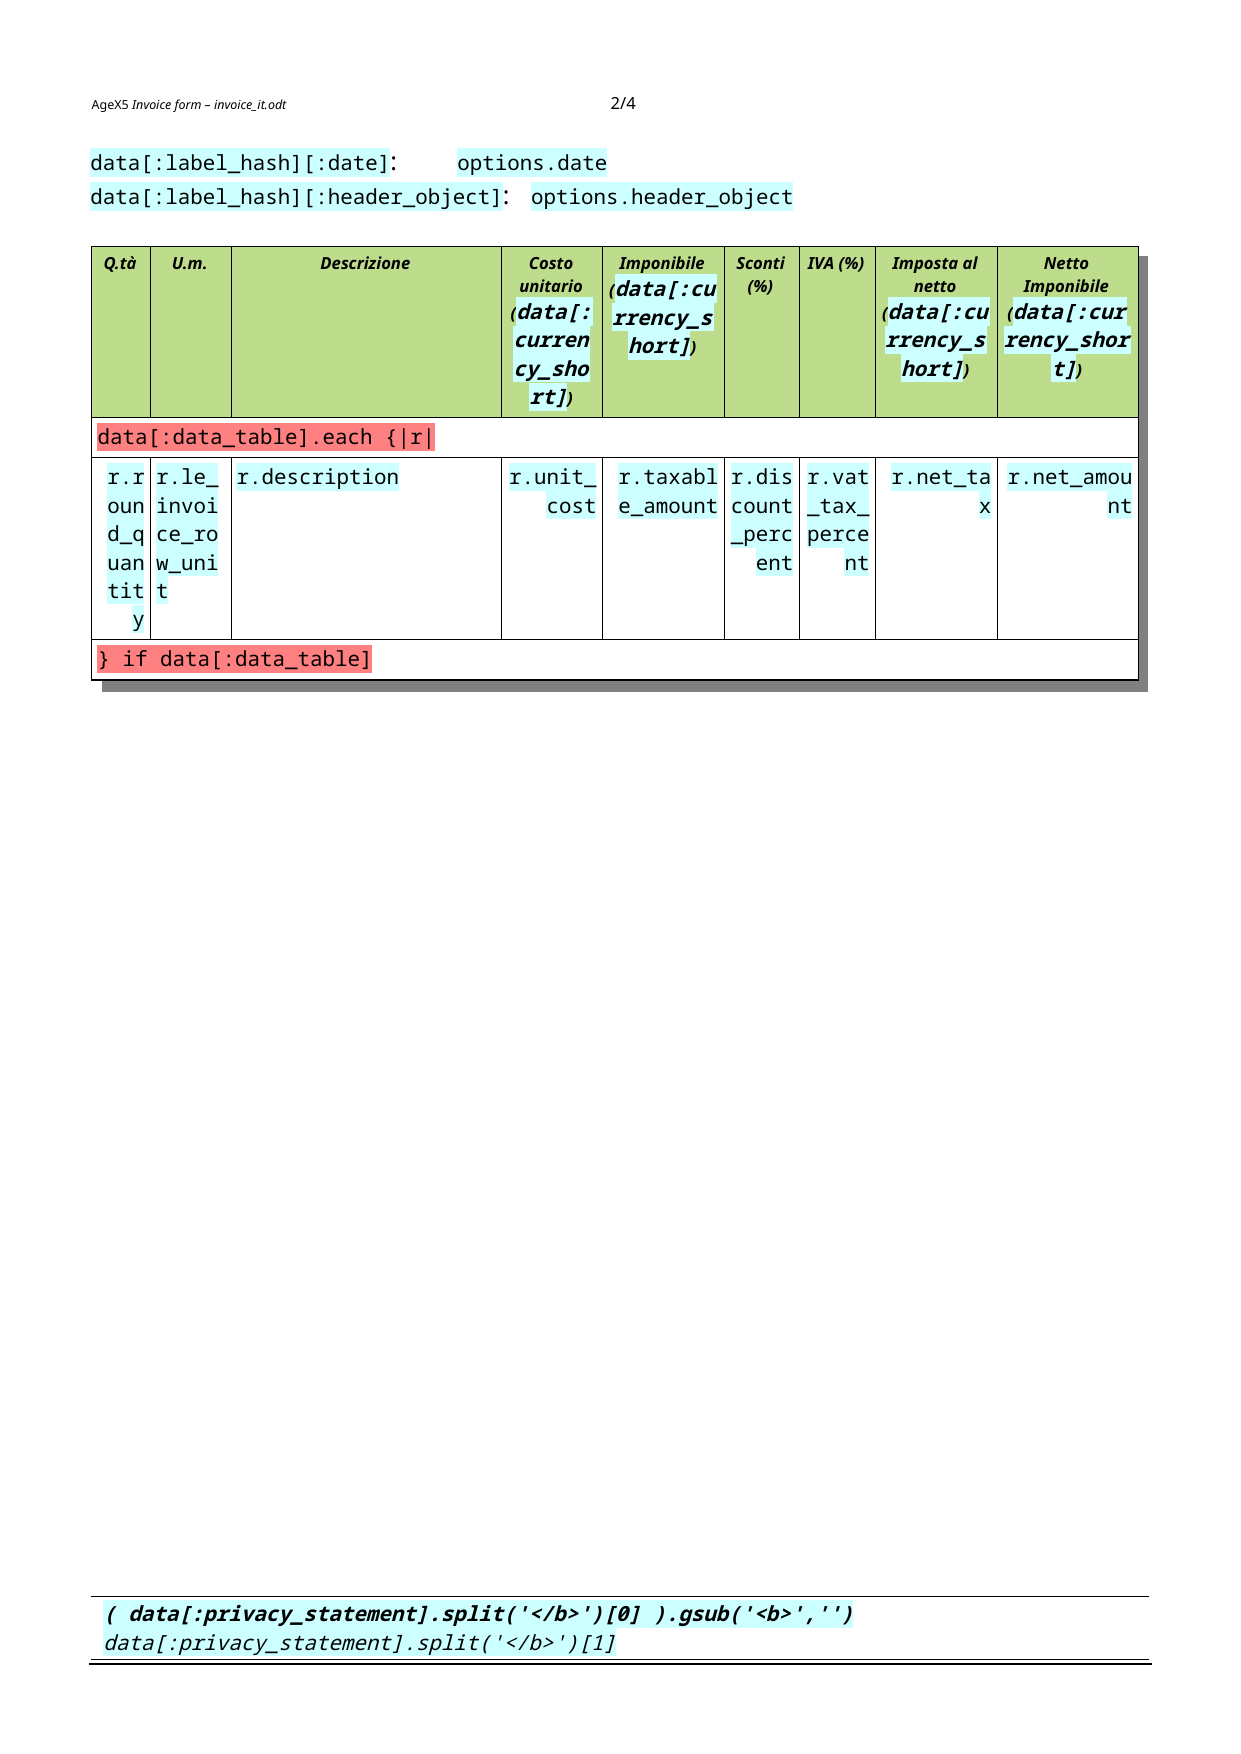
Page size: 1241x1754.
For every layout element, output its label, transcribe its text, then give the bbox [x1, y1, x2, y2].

table_cell r.discount_percent [725, 458, 799, 639]
table_header U.m. [151, 247, 231, 417]
table_header Sconti (%) [725, 247, 799, 417]
table_cell r.unit_cost [502, 458, 602, 639]
table_cell r.taxable_amount [603, 458, 724, 639]
table_header Descrizione [232, 247, 501, 417]
text data[:label_hash][:date]: options.date [90, 144, 1150, 178]
table_cell r.round_quantity [92, 458, 150, 639]
text data[:label_hash][:header_object]: options.header_object [90, 178, 1150, 212]
table_cell r.net_amount [998, 458, 1138, 639]
table_header Costo unitario (data[:currency_short]) [502, 247, 602, 417]
table_cell r.description [232, 458, 501, 639]
table_cell r.net_tax [876, 458, 997, 639]
table_header Imposta al netto (data[:currency_short]) [876, 247, 997, 417]
table_header IVA (%) [800, 247, 875, 417]
table_cell data[:data_table].each {|r| [92, 418, 1138, 457]
table_header Q.tà [92, 247, 150, 417]
table_cell r.le_invoice_row_unit [151, 458, 231, 639]
table_cell } if data[:data_table] [92, 640, 1138, 679]
table_header Netto Imponibile (data[:currency_short]) [998, 247, 1138, 417]
table_header Imponibile (data[:currency_short]) [603, 247, 724, 417]
table_cell r.vat_tax_percent [800, 458, 875, 639]
